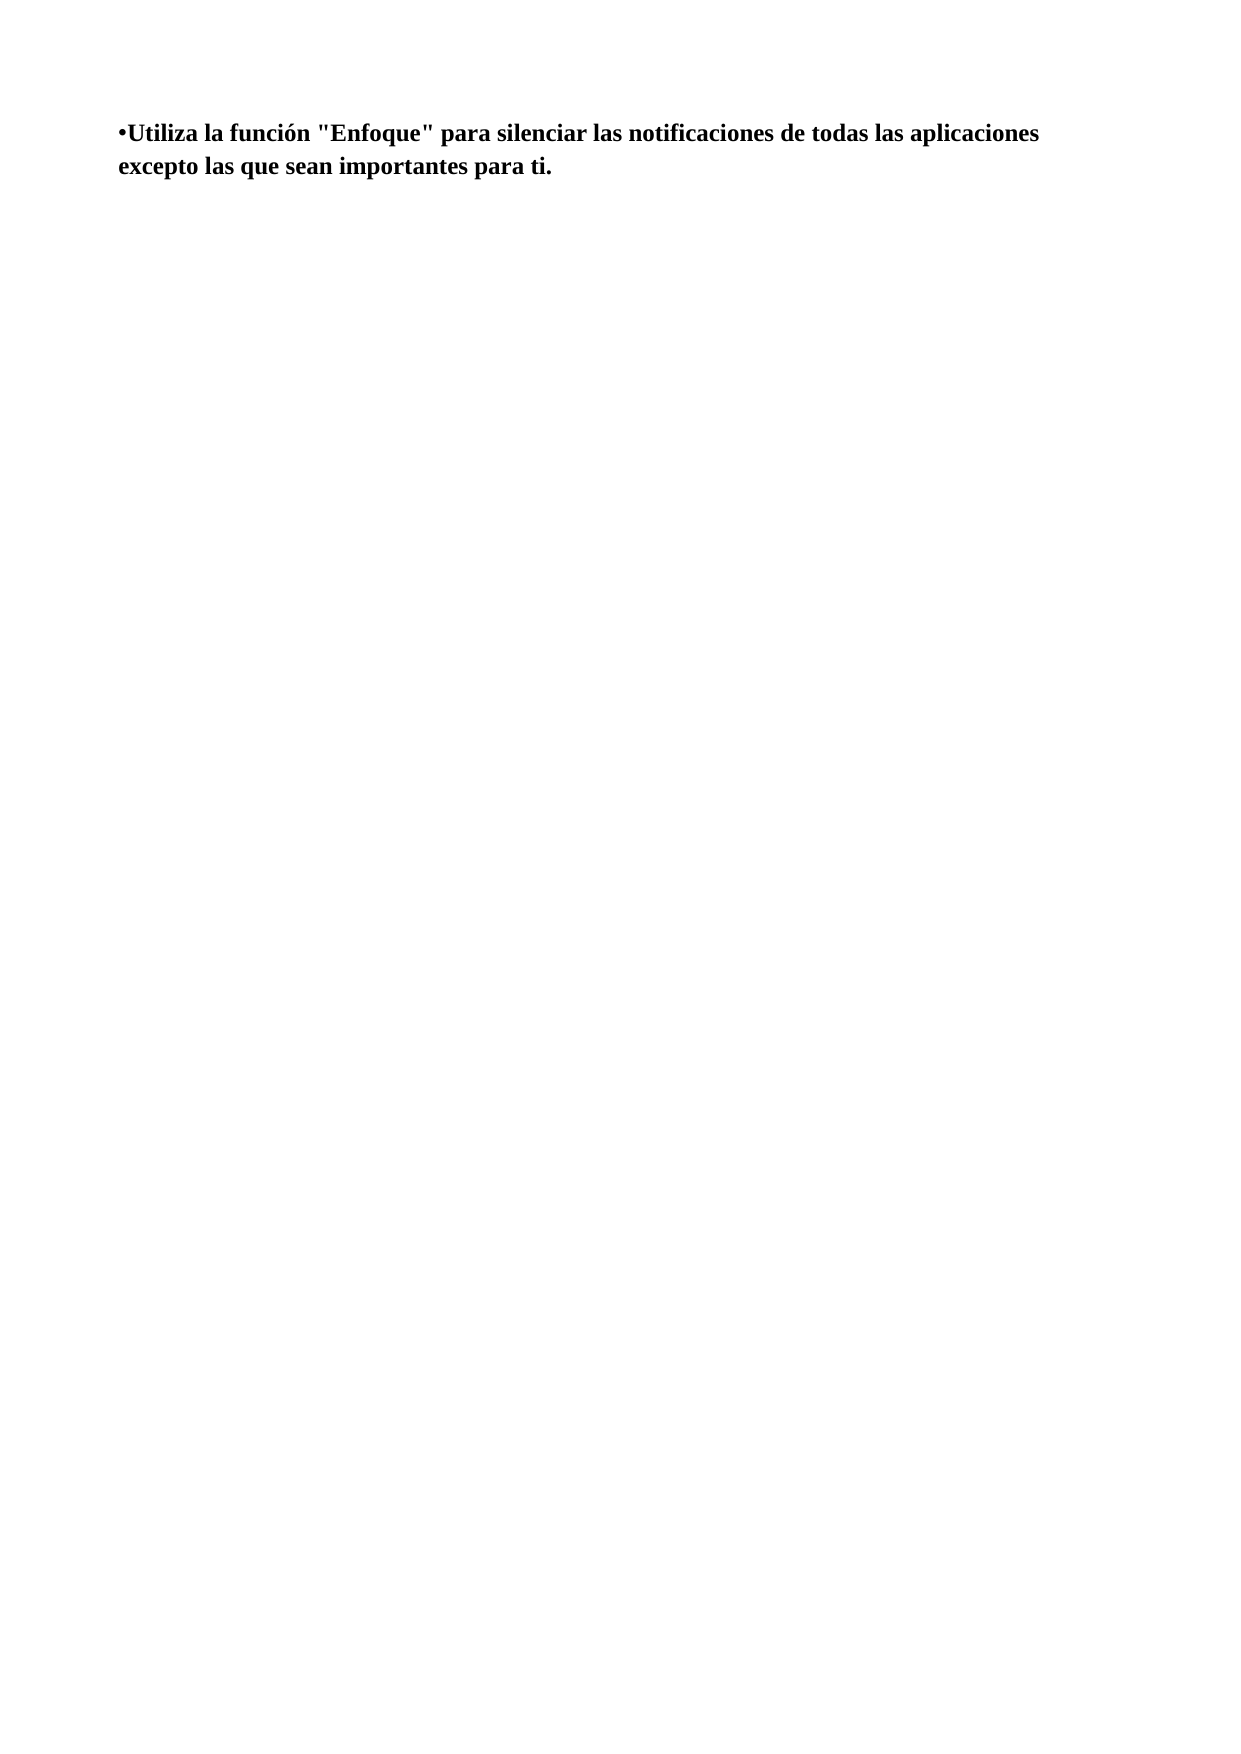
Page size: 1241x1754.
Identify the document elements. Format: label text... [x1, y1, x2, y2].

list Utiliza la función "Enfoque" para silenciar las notificaciones de todas las aplicaciones excepto las que sean importantes para ti. [118, 118, 1122, 180]
